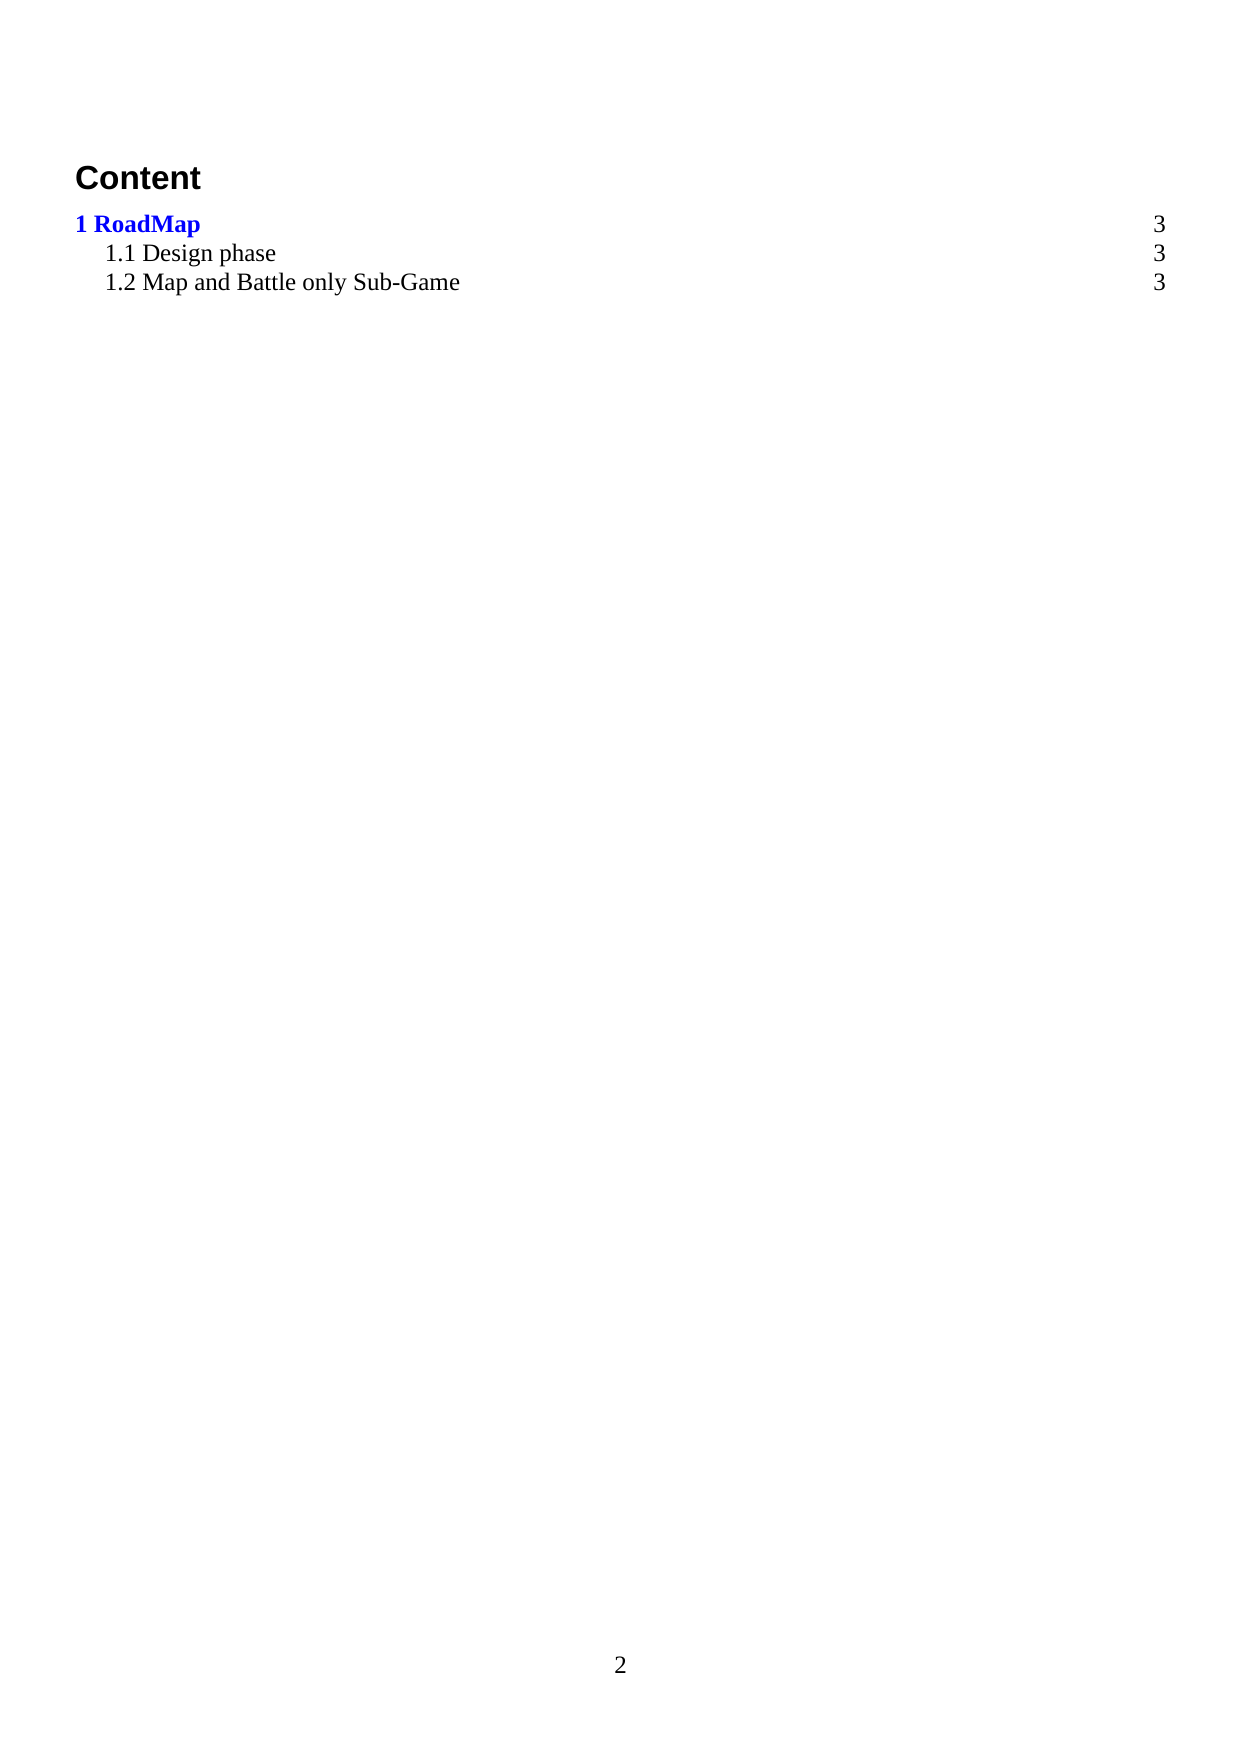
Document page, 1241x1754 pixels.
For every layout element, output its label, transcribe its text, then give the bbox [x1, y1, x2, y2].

text 1 RoadMap 3 [75, 209, 1166, 238]
subtitle Content [75, 158, 1166, 197]
text 1.1 Design phase 3 [104, 238, 1166, 267]
text 1.2 Map and Battle only Sub-Game 3 [104, 267, 1166, 295]
